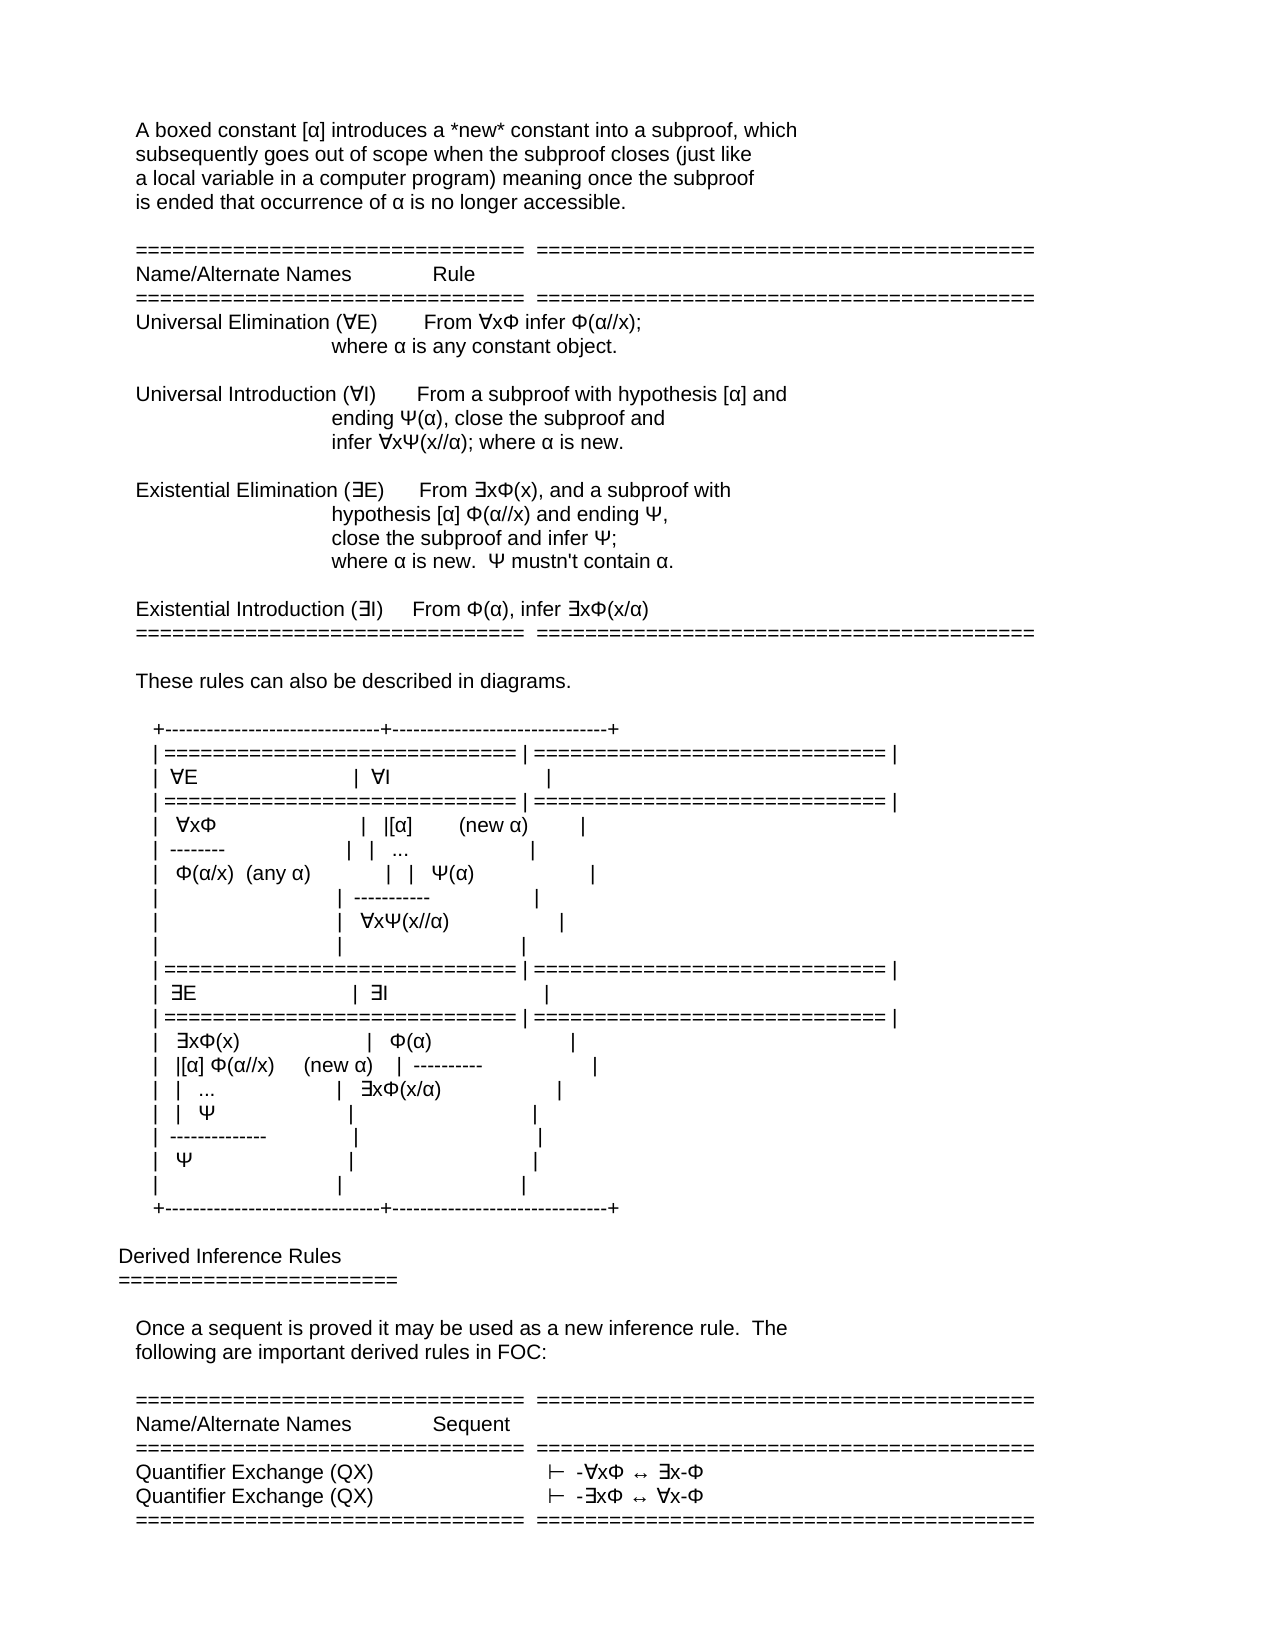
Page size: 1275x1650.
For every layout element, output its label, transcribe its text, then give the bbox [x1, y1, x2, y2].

text Name/Alternate Names Sequent [118, 1412, 1157, 1436]
text Existential Introduction (∃I) From Φ(α), infer ∃xΦ(x/α) [118, 597, 1157, 621]
text ================================ ========================================= [118, 1436, 1157, 1460]
text | ∃xΦ(x) | Φ(α) | [118, 1028, 1157, 1052]
text | -------- | | ... | [118, 837, 1157, 861]
text ================================ ========================================= [118, 621, 1157, 645]
text | | Ψ | | [118, 1100, 1157, 1124]
text where α is new. Ψ mustn't contain α. [118, 549, 1157, 573]
text Derived Inference Rules [118, 1244, 1157, 1268]
text ending Ψ(α), close the subproof and [118, 406, 1157, 429]
text +-------------------------------+-------------------------------+ [118, 1196, 1157, 1220]
text close the subproof and infer Ψ; [118, 525, 1157, 549]
text | Ψ | | [118, 1148, 1157, 1172]
text Quantifier Exchange (QX) ⊢ -∀xΦ ↔ ∃x-Φ [118, 1460, 1157, 1484]
text | ============================= | ============================= | [118, 1004, 1157, 1028]
text | | ∀xΨ(x//α) | [118, 909, 1157, 933]
text A boxed constant [α] introduces a *new* constant into a subproof, which [118, 118, 1157, 142]
text | ∃E | ∃I | [118, 981, 1157, 1004]
text hypothesis [α] Φ(α//x) and ending Ψ, [118, 501, 1157, 525]
text Once a sequent is proved it may be used as a new inference rule. The [118, 1316, 1157, 1340]
text Name/Alternate Names Rule [118, 262, 1157, 286]
text | ============================= | ============================= | [118, 789, 1157, 813]
text | | | [118, 933, 1157, 957]
text | | ----------- | [118, 885, 1157, 909]
text | ============================= | ============================= | [118, 957, 1157, 981]
text a local variable in a computer program) meaning once the subproof [118, 166, 1157, 190]
text | Φ(α/x) (any α) | | Ψ(α) | [118, 861, 1157, 885]
text | |[α] Φ(α//x) (new α) | ---------- | [118, 1052, 1157, 1076]
text Universal Elimination (∀E) From ∀xΦ infer Φ(α//x); [118, 310, 1157, 334]
text infer ∀xΨ(x//α); where α is new. [118, 429, 1157, 453]
text | ============================= | ============================= | [118, 741, 1157, 765]
text ================================ ========================================= [118, 1388, 1157, 1412]
text ================================ ========================================= [118, 1508, 1157, 1532]
text | | | [118, 1172, 1157, 1196]
text | ∀xΦ | |[α] (new α) | [118, 813, 1157, 837]
text +-------------------------------+-------------------------------+ [118, 717, 1157, 741]
text subsequently goes out of scope when the subproof closes (just like [118, 142, 1157, 166]
text | -------------- | | [118, 1124, 1157, 1148]
text These rules can also be described in diagrams. [118, 669, 1157, 693]
text Universal Introduction (∀I) From a subproof with hypothesis [α] and [118, 382, 1157, 406]
text where α is any constant object. [118, 334, 1157, 358]
text ======================= [118, 1268, 1157, 1292]
text Quantifier Exchange (QX) ⊢ -∃xΦ ↔ ∀x-Φ [118, 1484, 1157, 1508]
text is ended that occurrence of α is no longer accessible. [118, 190, 1157, 214]
text ================================ ========================================= [118, 238, 1157, 262]
text ================================ ========================================= [118, 286, 1157, 310]
text | | ... | ∃xΦ(x/α) | [118, 1076, 1157, 1100]
text following are important derived rules in FOC: [118, 1340, 1157, 1364]
text | ∀E | ∀I | [118, 765, 1157, 789]
text Existential Elimination (∃E) From ∃xΦ(x), and a subproof with [118, 477, 1157, 501]
